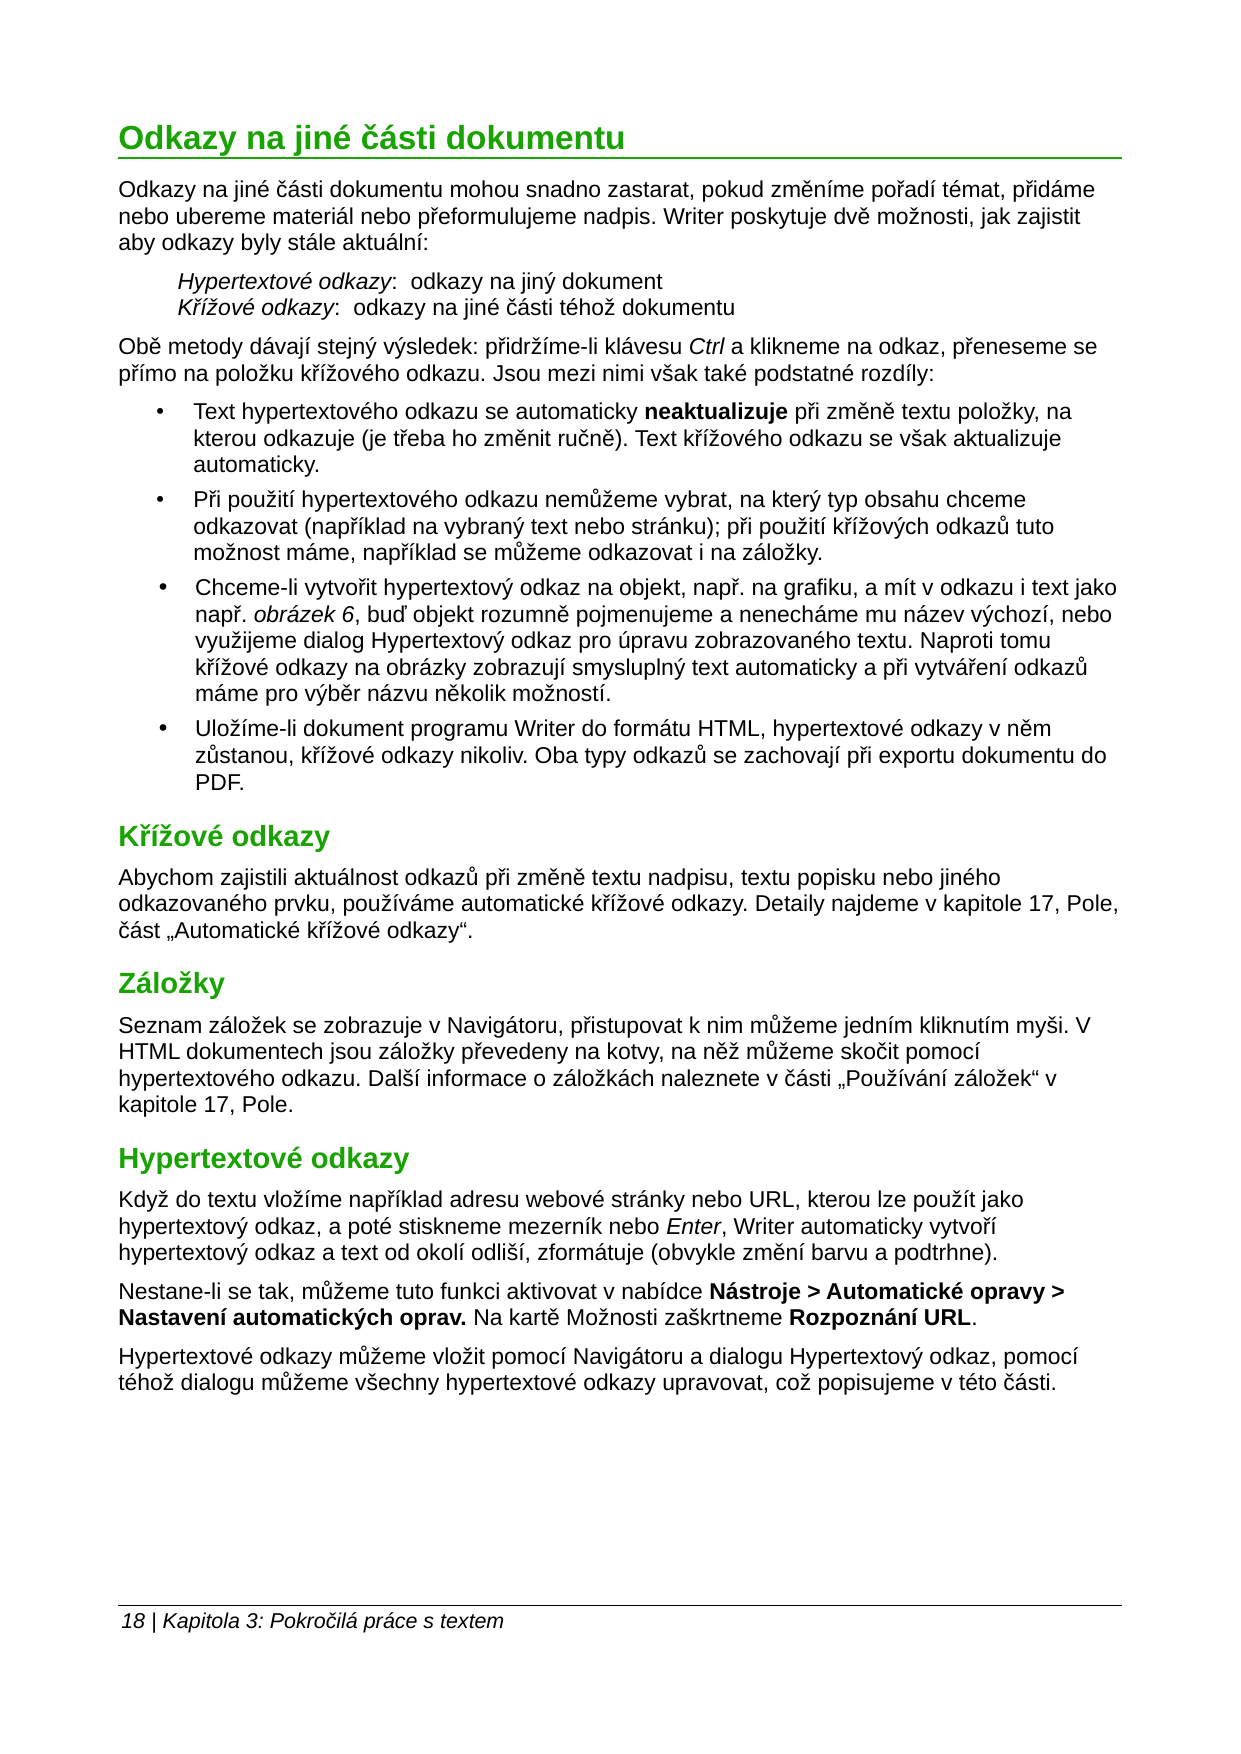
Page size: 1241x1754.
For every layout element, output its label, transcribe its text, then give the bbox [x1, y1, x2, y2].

subtitle Hypertextové odkazy [118, 1141, 1122, 1174]
list Odkazy na jiné části dokumentu mohou snadno zastarat, pokud změníme pořadí témat, přidáme nebo ubereme materiál nebo přeformulujeme nadpis. Writer poskytuje dvě možnosti, jak zajistit aby odkazy byly stále aktuální: [118, 176, 1122, 255]
list Uložíme-li dokument programu Writer do formátu HTML, hypertextové odkazy v něm zůstanou, křížové odkazy nikoliv. Oba typy odkazů se zachovají při exportu dokumentu do PDF. [156, 715, 1122, 795]
text Abychom zajistili aktuálnost odkazů při změně textu nadpisu, textu popisku nebo jiného odkazovaného prvku, používáme automatické křížové odkazy. Detaily najdeme v kapitole 17, Pole, část „Automatické křížové odkazy“. [118, 864, 1122, 943]
list Text hypertextového odkazu se automaticky neaktualizuje při změně textu položky, na kterou odkazuje (je třeba ho změnit ručně). Text křížového odkazu se však aktualizuje automaticky. [156, 398, 1122, 477]
subtitle Záložky [118, 967, 1122, 1000]
subtitle Křížové odkazy [118, 818, 1122, 852]
text Obě metody dávají stejný výsledek: přidržíme-li klávesu Ctrl a klikneme na odkaz, přeneseme se přímo na položku křížového odkazu. Jsou mezi nimi však také podstatné rozdíly: [118, 333, 1122, 386]
list Chceme-li vytvořit hypertextový odkaz na objekt, např. na grafiku, a mít v odkazu i text jako např. obrázek 6, buď objekt rozumně pojmenujeme a nenecháme mu název výchozí, nebo využijeme dialog Hypertextový odkaz pro úpravu zobrazovaného textu. Naproti tomu křížové odkazy na obrázky zobrazují smysluplný text automaticky a při vytváření odkazů máme pro výběr názvu několik možností. [156, 574, 1122, 706]
text Hypertextové odkazy můžeme vložit pomocí Navigátoru a dialogu Hypertextový odkaz, pomocí téhož dialogu můžeme všechny hypertextové odkazy upravovat, což popisujeme v této části. [118, 1343, 1122, 1396]
text Když do textu vložíme například adresu webové stránky nebo URL, kterou lze použít jako hypertextový odkaz, a poté stiskneme mezerník nebo Enter, Writer automaticky vytvoří hypertextový odkaz a text od okolí odliší, zformátuje (obvykle změní barvu a podtrhne). [118, 1186, 1122, 1265]
text Nestane-li se tak, můžeme tuto funkci aktivovat v nabídce Nástroje > Automatické opravy > Nastavení automatických oprav. Na kartě Možnosti zaškrtneme Rozpoznání URL. [118, 1278, 1122, 1331]
subtitle Odkazy na jiné části dokumentu [118, 118, 1122, 157]
text Hypertextové odkazy: odkazy na jiný dokument Křížové odkazy: odkazy na jiné části téhož dokumentu [177, 268, 1122, 321]
text Seznam záložek se zobrazuje v Navigátoru, přistupovat k nim můžeme jedním kliknutím myši. V HTML dokumentech jsou záložky převedeny na kotvy, na něž můžeme skočit pomocí hypertextového odkazu. Další informace o záložkách naleznete v části „Používání záložek“ v kapitole 17, Pole. [118, 1012, 1122, 1117]
list Při použití hypertextového odkazu nemůžeme vybrat, na který typ obsahu chceme odkazovat (například na vybraný text nebo stránku); při použití křížových odkazů tuto možnost máme, například se můžeme odkazovat i na záložky. [156, 486, 1122, 565]
